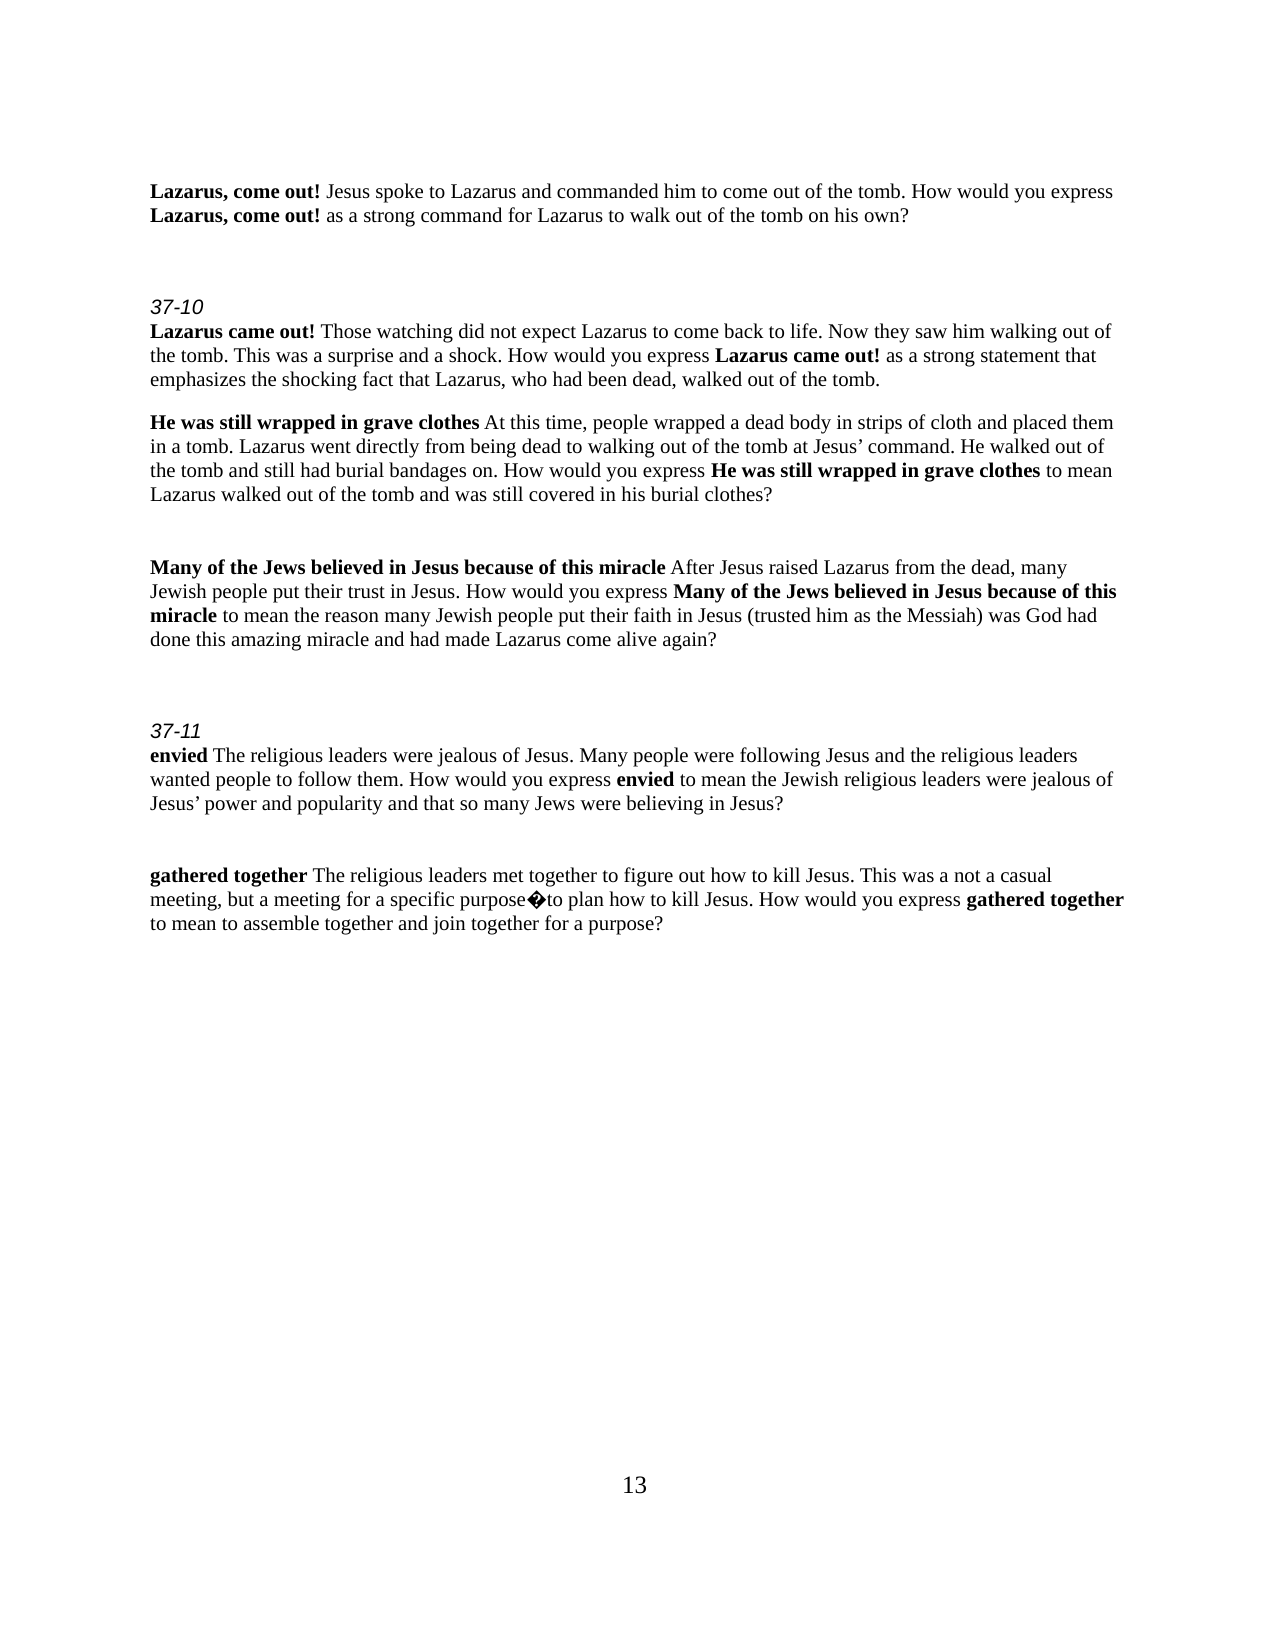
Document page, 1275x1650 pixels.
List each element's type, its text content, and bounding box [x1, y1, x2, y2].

subtitle 37-11 [150, 719, 1125, 743]
text Lazarus, come out! Jesus spoke to Lazarus and commanded him to come out of the tomb. How would you express Lazarus, come out! as a strong command for Lazarus to walk out of the tomb on his own? [150, 179, 1125, 227]
text envied The religious leaders were jealous of Jesus. Many people were following Jesus and the religious leaders wanted people to follow them. How would you express envied to mean the Jewish religious leaders were jealous of Jesus’ power and popularity and that so many Jews were believing in Jesus? [150, 743, 1125, 815]
text gathered together The religious leaders met together to figure out how to kill Jesus. This was a not a casual meeting, but a meeting for a specific purpose�to plan how to kill Jesus. How would you express gathered together to mean to assemble together and join together for a purpose? [150, 863, 1125, 935]
text Lazarus came out! Those watching did not expect Lazarus to come back to life. Now they saw him walking out of the tomb. This was a surprise and a shock. How would you express Lazarus came out! as a strong statement that emphasizes the shocking fact that Lazarus, who had been dead, walked out of the tomb. [150, 318, 1125, 391]
subtitle 37-10 [150, 294, 1125, 318]
text He was still wrapped in grave clothes At this time, people wrapped a dead body in strips of cloth and placed them in a tomb. Lazarus went directly from being dead to walking out of the tomb at Jesus’ command. He walked out of the tomb and still had burial bandages on. How would you express He was still wrapped in grave clothes to mean Lazarus walked out of the tomb and was still covered in his burial clothes? [150, 410, 1125, 506]
text Many of the Jews believed in Jesus because of this miracle After Jesus raised Lazarus from the dead, many Jewish people put their trust in Jesus. How would you express Many of the Jews believed in Jesus because of this miracle to mean the reason many Jewish people put their faith in Jesus (trusted him as the Messiah) was God had done this amazing miracle and had made Lazarus come alive again? [150, 555, 1125, 651]
